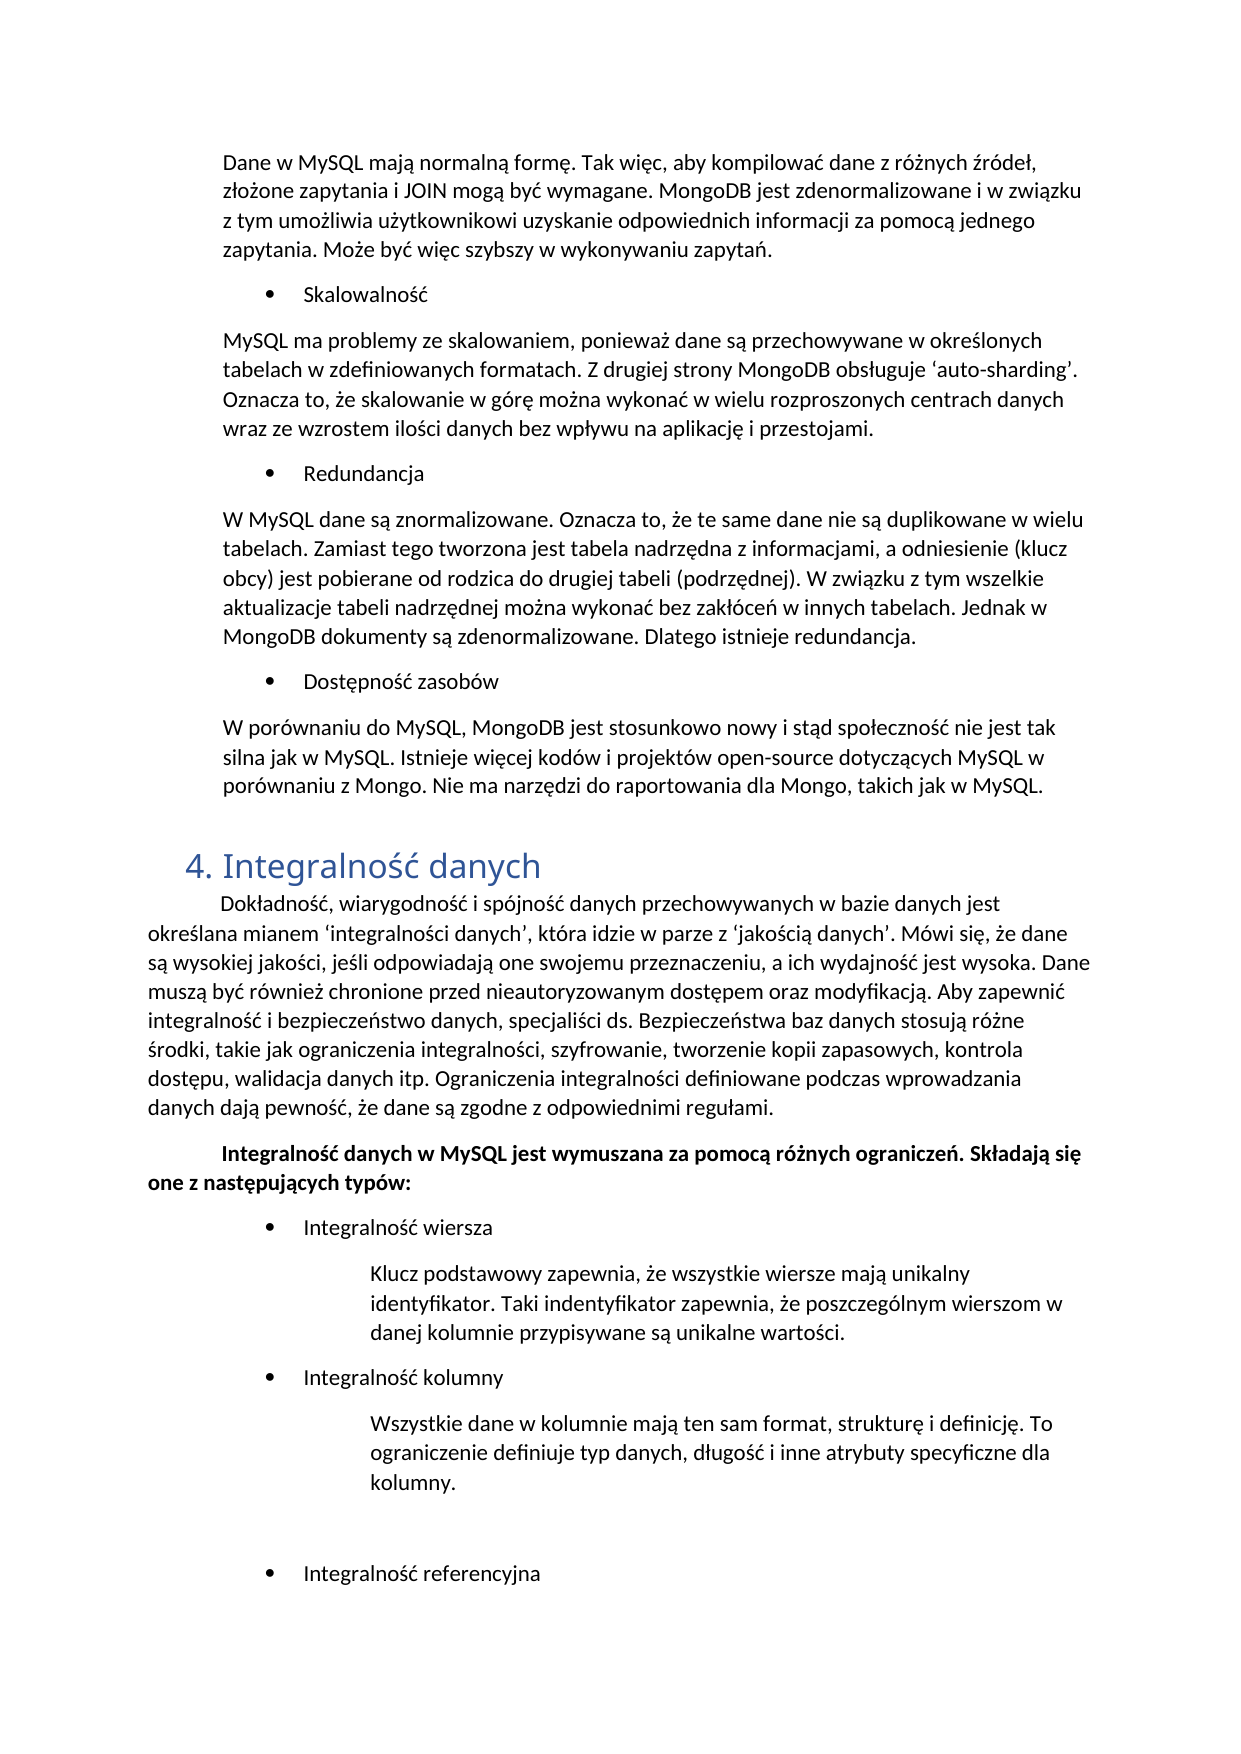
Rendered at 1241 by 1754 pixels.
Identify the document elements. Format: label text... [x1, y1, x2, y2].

list Dane w MySQL mają normalną formę. Tak więc, aby kompilować dane z różnych źródeł, złożone zapytania i JOIN mogą być wymagane. MongoDB jest zdenormalizowane i w związku z tym umożliwia użytkownikowi uzyskanie odpowiednich informacji za pomocą jednego zapytania. Może być więc szybszy w wykonywaniu zapytań. [223, 148, 1093, 263]
list W porównaniu do MySQL, MongoDB jest stosunkowo nowy i stąd społeczność nie jest tak silna jak w MySQL. Istnieje więcej kodów i projektów open-source dotyczących MySQL w porównaniu z Mongo. Nie ma narzędzi do raportowania dla Mongo, takich jak w MySQL. [223, 713, 1093, 800]
list Integralność referencyjna [266, 1559, 1093, 1587]
list Dostępność zasobów [266, 667, 1093, 696]
list Redundancja [266, 459, 1093, 487]
list Integralność kolumny [266, 1363, 1093, 1391]
list Integralność wiersza [266, 1213, 1093, 1242]
list Skalowalność [266, 281, 1093, 308]
list Klucz podstawowy zapewnia, że wszystkie wiersze mają unikalny identyfikator. Taki indentyfikator zapewnia, że poszczególnym wierszom w danej kolumnie przypisywane są unikalne wartości. [370, 1259, 1093, 1346]
text Integralność danych w MySQL jest wymuszana za pomocą różnych ograniczeń. Składają się one z następujących typów: [148, 1139, 1093, 1196]
list MySQL ma problemy ze skalowaniem, ponieważ dane są przechowywane w określonych tabelach w zdefiniowanych formatach. Z drugiej strony MongoDB obsługuje ‘auto-sharding’. Oznacza to, że skalowanie w górę można wykonać w wielu rozproszonych centrach danych wraz ze wzrostem ilości danych bez wpływu na aplikację i przestojami. [223, 327, 1093, 442]
list W MySQL dane są znormalizowane. Oznacza to, że te same dane nie są duplikowane w wielu tabelach. Zamiast tego tworzona jest tabela nadrzędna z informacjami, a odniesienie (klucz obcy) jest pobierane od rodzica do drugiej tabeli (podrzędnej). W związku z tym wszelkie aktualizacje tabeli nadrzędnej można wykonać bez zakłóceń w innych tabelach. Jednak w MongoDB dokumenty są zdenormalizowane. Dlatego istnieje redundancja. [223, 506, 1093, 650]
subtitle Integralność danych [185, 842, 1093, 888]
list Dokładność, wiarygodność i spójność danych przechowywanych w bazie danych jest określana mianem ‘integralności danych’, która idzie w parze z ‘jakością danych’. Mówi się, że dane są wysokiej jakości, jeśli odpowiadają one swojemu przeznaczeniu, a ich wydajność jest wysoka. Dane muszą być również chronione przed nieautoryzowanym dostępem oraz modyfikacją. Aby zapewnić integralność i bezpieczeństwo danych, specjaliści ds. Bezpieczeństwa baz danych stosują różne środki, takie jak ograniczenia integralności, szyfrowanie, tworzenie kopii zapasowych, kontrola dostępu, walidacja danych itp. Ograniczenia integralności definiowane podczas wprowadzania danych dają pewność, że dane są zgodne z odpowiednimi regułami. [148, 889, 1093, 1121]
list Wszystkie dane w kolumnie mają ten sam format, strukturę i definicję. To ograniczenie definiuje typ danych, długość i inne atrybuty specyficzne dla kolumny. [370, 1409, 1093, 1496]
